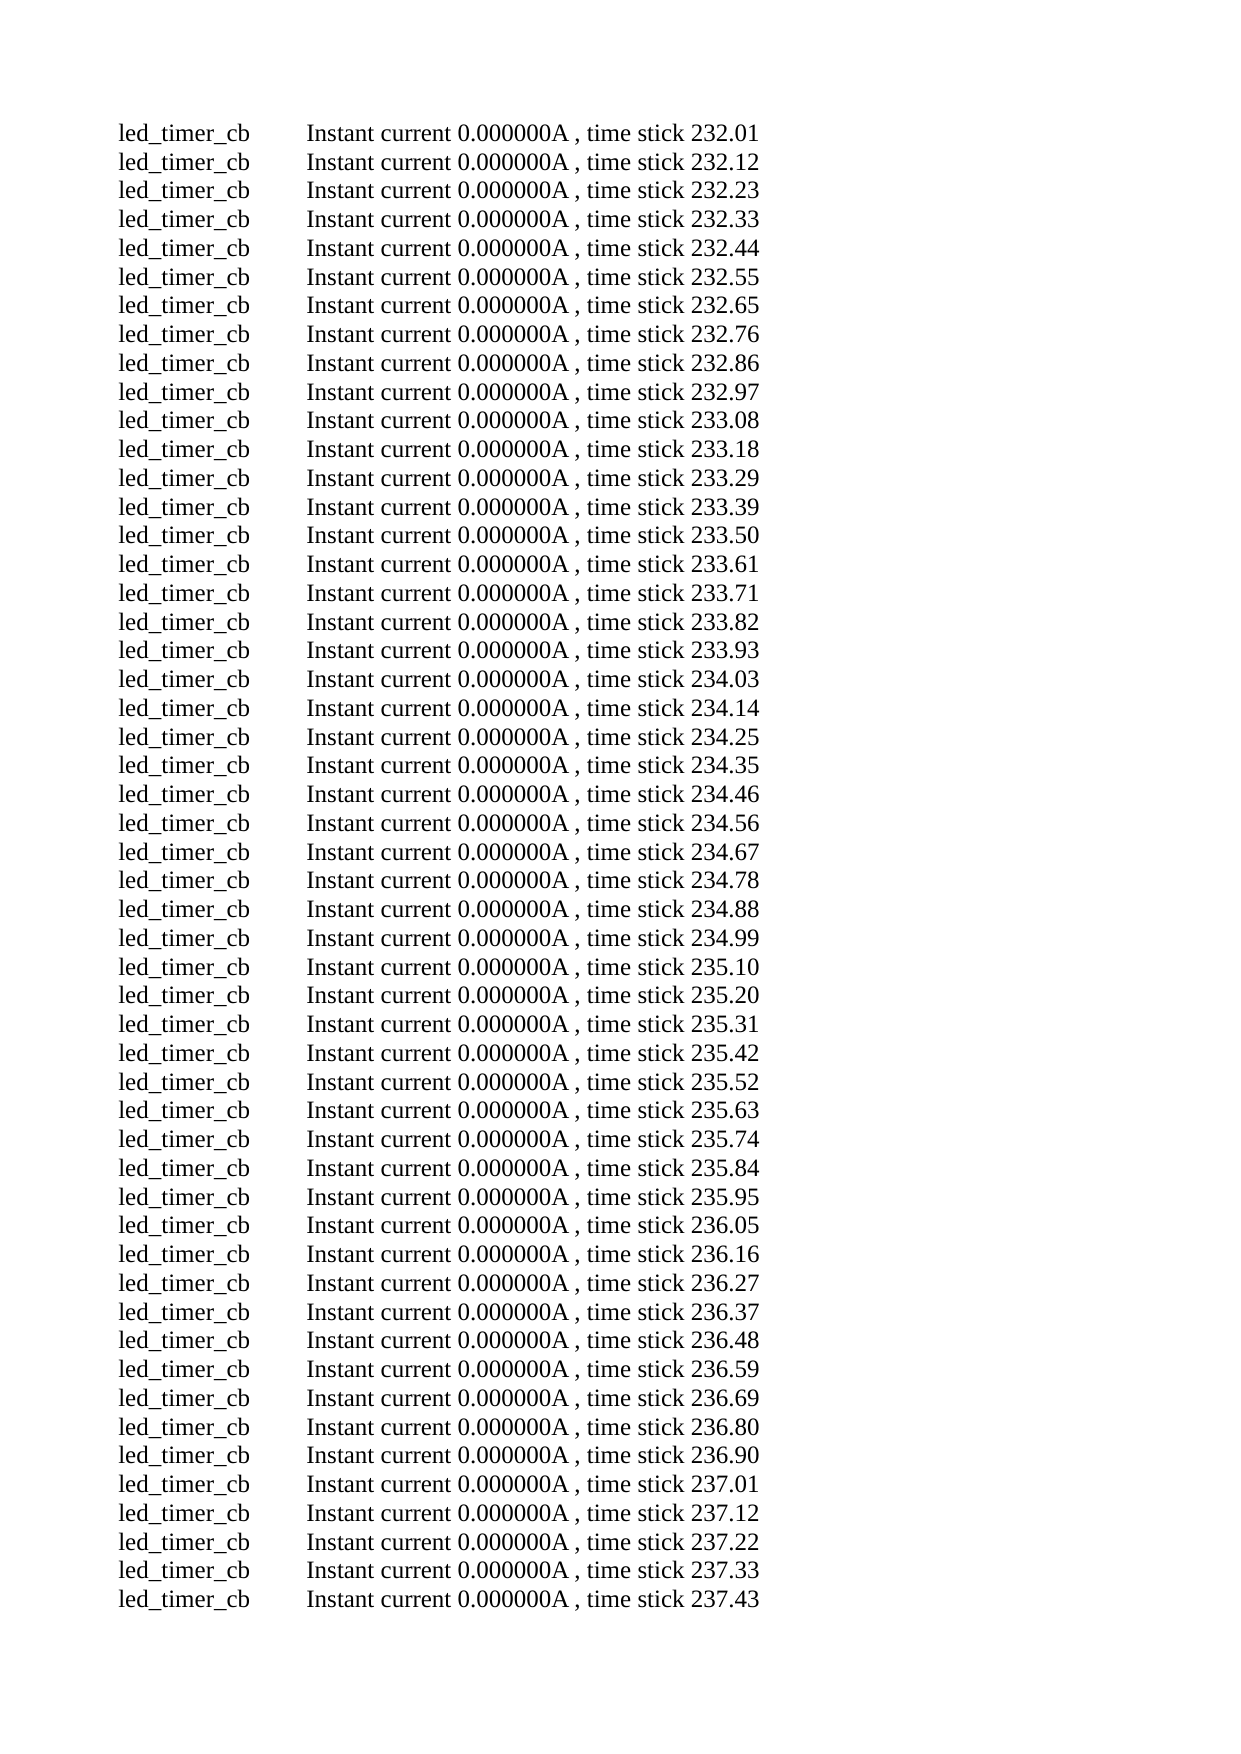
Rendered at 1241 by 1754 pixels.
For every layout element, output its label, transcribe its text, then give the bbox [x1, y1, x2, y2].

text led_timer_cb Instant current 0.000000A , time stick 236.37 [118, 1297, 1122, 1326]
text led_timer_cb Instant current 0.000000A , time stick 234.88 [118, 894, 1122, 923]
text led_timer_cb Instant current 0.000000A , time stick 233.50 [118, 521, 1122, 549]
text led_timer_cb Instant current 0.000000A , time stick 236.69 [118, 1383, 1122, 1412]
text led_timer_cb Instant current 0.000000A , time stick 233.61 [118, 549, 1122, 578]
text led_timer_cb Instant current 0.000000A , time stick 237.43 [118, 1584, 1122, 1613]
text led_timer_cb Instant current 0.000000A , time stick 234.46 [118, 779, 1122, 808]
text led_timer_cb Instant current 0.000000A , time stick 234.78 [118, 866, 1122, 894]
text led_timer_cb Instant current 0.000000A , time stick 235.31 [118, 1009, 1122, 1038]
text led_timer_cb Instant current 0.000000A , time stick 234.35 [118, 751, 1122, 779]
text led_timer_cb Instant current 0.000000A , time stick 235.95 [118, 1182, 1122, 1211]
text led_timer_cb Instant current 0.000000A , time stick 237.33 [118, 1556, 1122, 1584]
text led_timer_cb Instant current 0.000000A , time stick 233.93 [118, 636, 1122, 664]
text led_timer_cb Instant current 0.000000A , time stick 235.84 [118, 1153, 1122, 1182]
text led_timer_cb Instant current 0.000000A , time stick 236.05 [118, 1211, 1122, 1239]
text led_timer_cb Instant current 0.000000A , time stick 234.25 [118, 722, 1122, 751]
text led_timer_cb Instant current 0.000000A , time stick 234.67 [118, 837, 1122, 866]
text led_timer_cb Instant current 0.000000A , time stick 233.39 [118, 492, 1122, 521]
text led_timer_cb Instant current 0.000000A , time stick 232.12 [118, 147, 1122, 176]
text led_timer_cb Instant current 0.000000A , time stick 235.63 [118, 1096, 1122, 1124]
text led_timer_cb Instant current 0.000000A , time stick 236.90 [118, 1441, 1122, 1469]
text led_timer_cb Instant current 0.000000A , time stick 233.82 [118, 607, 1122, 636]
text led_timer_cb Instant current 0.000000A , time stick 234.14 [118, 693, 1122, 722]
text led_timer_cb Instant current 0.000000A , time stick 236.59 [118, 1354, 1122, 1383]
text led_timer_cb Instant current 0.000000A , time stick 232.76 [118, 319, 1122, 348]
text led_timer_cb Instant current 0.000000A , time stick 235.74 [118, 1124, 1122, 1153]
text led_timer_cb Instant current 0.000000A , time stick 232.65 [118, 291, 1122, 319]
text led_timer_cb Instant current 0.000000A , time stick 234.56 [118, 808, 1122, 837]
text led_timer_cb Instant current 0.000000A , time stick 236.48 [118, 1326, 1122, 1354]
text led_timer_cb Instant current 0.000000A , time stick 237.12 [118, 1498, 1122, 1527]
text led_timer_cb Instant current 0.000000A , time stick 235.52 [118, 1067, 1122, 1096]
text led_timer_cb Instant current 0.000000A , time stick 236.80 [118, 1412, 1122, 1441]
text led_timer_cb Instant current 0.000000A , time stick 232.44 [118, 233, 1122, 262]
text led_timer_cb Instant current 0.000000A , time stick 237.22 [118, 1527, 1122, 1556]
text led_timer_cb Instant current 0.000000A , time stick 236.27 [118, 1268, 1122, 1297]
text led_timer_cb Instant current 0.000000A , time stick 232.23 [118, 176, 1122, 204]
text led_timer_cb Instant current 0.000000A , time stick 233.29 [118, 463, 1122, 492]
text led_timer_cb Instant current 0.000000A , time stick 232.55 [118, 262, 1122, 291]
text led_timer_cb Instant current 0.000000A , time stick 235.10 [118, 952, 1122, 981]
text led_timer_cb Instant current 0.000000A , time stick 235.42 [118, 1038, 1122, 1067]
text led_timer_cb Instant current 0.000000A , time stick 235.20 [118, 981, 1122, 1009]
text led_timer_cb Instant current 0.000000A , time stick 232.33 [118, 204, 1122, 233]
text led_timer_cb Instant current 0.000000A , time stick 237.01 [118, 1469, 1122, 1498]
text led_timer_cb Instant current 0.000000A , time stick 232.01 [118, 118, 1122, 147]
text led_timer_cb Instant current 0.000000A , time stick 233.08 [118, 406, 1122, 434]
text led_timer_cb Instant current 0.000000A , time stick 236.16 [118, 1239, 1122, 1268]
text led_timer_cb Instant current 0.000000A , time stick 232.86 [118, 348, 1122, 377]
text led_timer_cb Instant current 0.000000A , time stick 233.71 [118, 578, 1122, 607]
text led_timer_cb Instant current 0.000000A , time stick 234.03 [118, 664, 1122, 693]
text led_timer_cb Instant current 0.000000A , time stick 234.99 [118, 923, 1122, 952]
text led_timer_cb Instant current 0.000000A , time stick 233.18 [118, 434, 1122, 463]
text led_timer_cb Instant current 0.000000A , time stick 232.97 [118, 377, 1122, 406]
